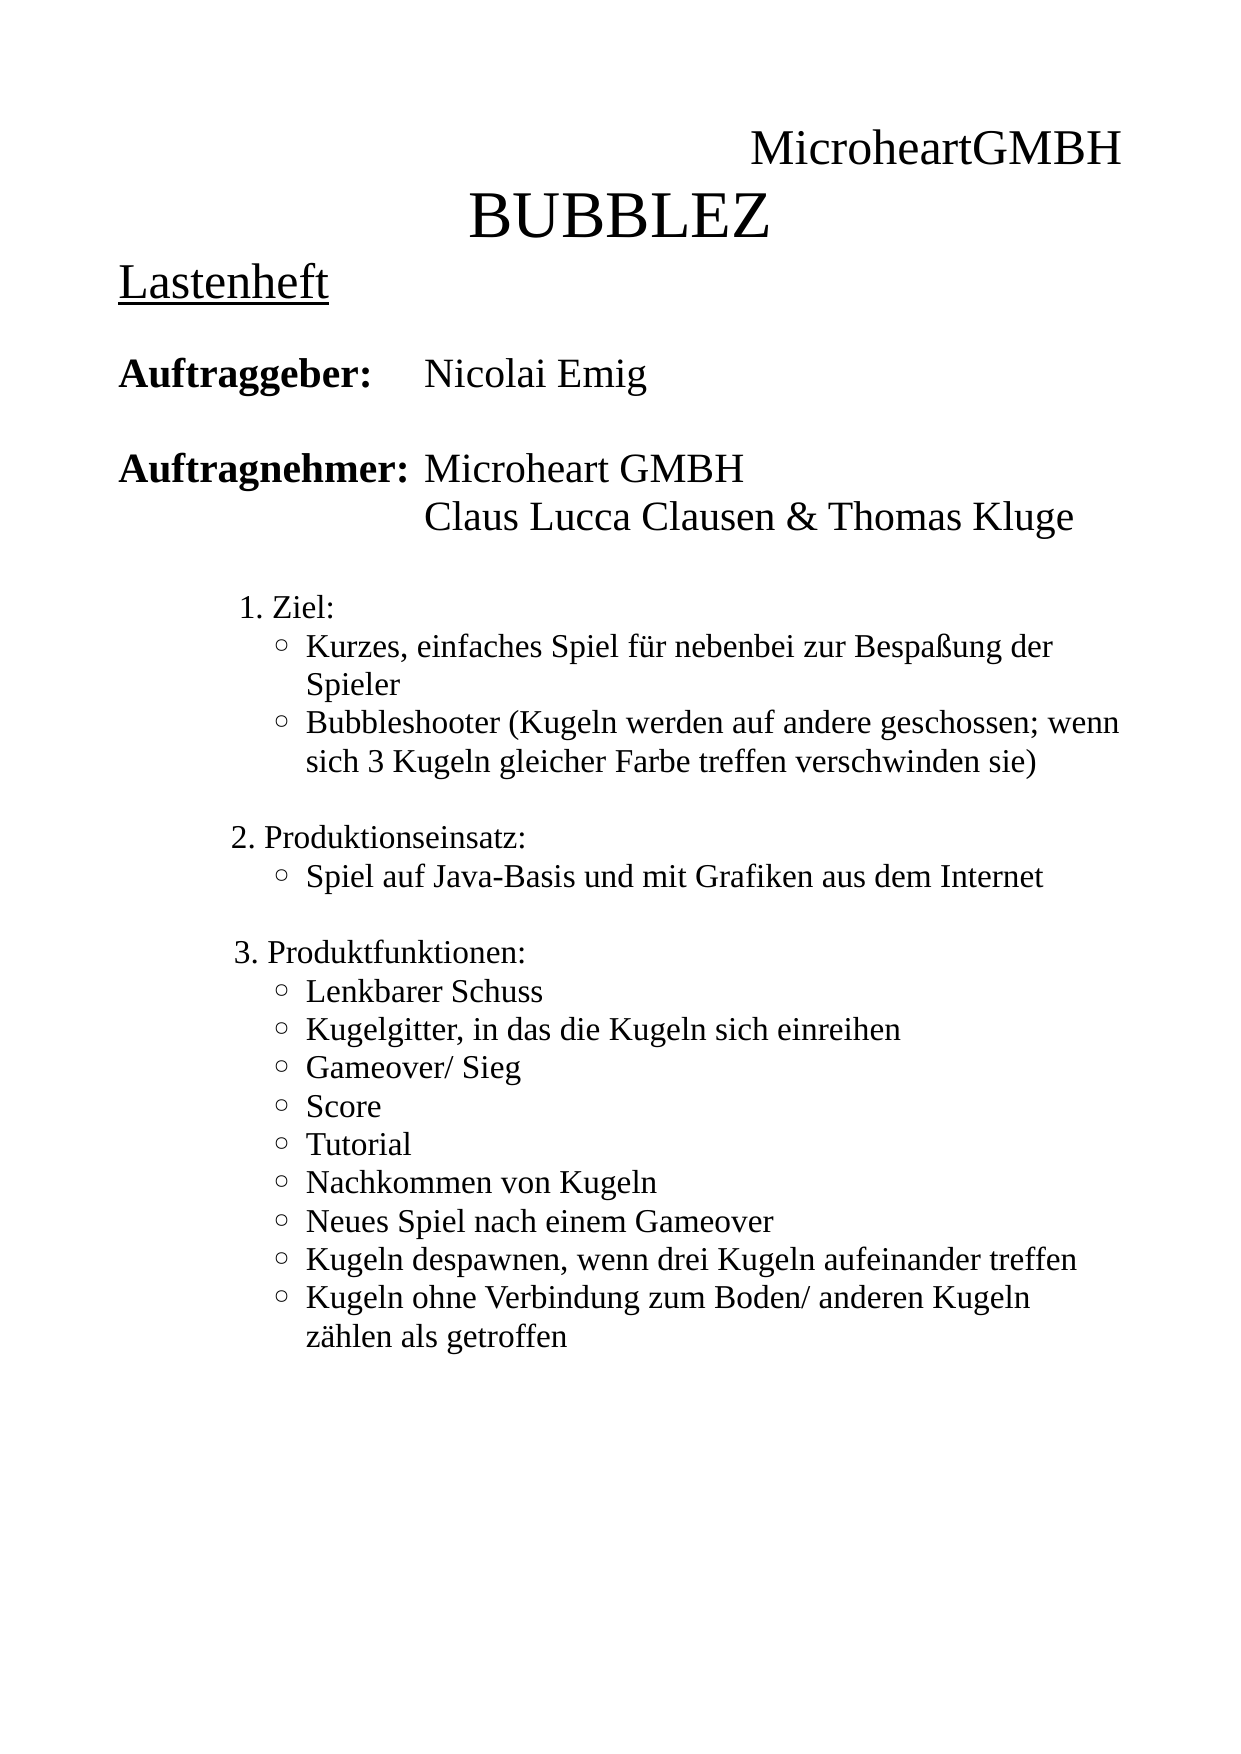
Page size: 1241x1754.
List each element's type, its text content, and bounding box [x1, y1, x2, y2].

list Nachkommen von Kugeln [268, 1163, 1122, 1201]
list Kugelgitter, in das die Kugeln sich einreihen [268, 1009, 1122, 1048]
list Kurzes, einfaches Spiel für nebenbei zur Bespaßung der Spieler [268, 626, 1122, 703]
list Tutorial [268, 1124, 1122, 1163]
text 3. Produktfunktionen: [118, 933, 1122, 971]
list Score [268, 1086, 1122, 1124]
list Spiel auf Java-Basis und mit Grafiken aus dem Internet [268, 856, 1122, 894]
list Lenkbarer Schuss [268, 971, 1122, 1009]
list 1. Ziel: [201, 588, 1122, 626]
text Lastenheft [118, 252, 1122, 310]
list Gameover/ Sieg [268, 1048, 1122, 1086]
text Auftraggeber: Nicolai Emig [118, 348, 1122, 396]
text Claus Lucca Clausen & Thomas Kluge [118, 492, 1122, 540]
text MicroheartGMBH [118, 118, 1122, 176]
list Kugeln despawnen, wenn drei Kugeln aufeinander treffen [268, 1239, 1122, 1278]
list Neues Spiel nach einem Gameover [268, 1201, 1122, 1239]
list Kugeln ohne Verbindung zum Boden/ anderen Kugeln zählen als getroffen [268, 1278, 1122, 1354]
list Bubbleshooter (Kugeln werden auf andere geschossen; wenn sich 3 Kugeln gleicher Farbe treffen verschwinden sie) [268, 703, 1122, 779]
text BUBBLEZ [118, 176, 1122, 252]
text Auftragnehmer: Microheart GMBH [118, 444, 1122, 492]
list 2. Produktionseinsatz: [193, 818, 1122, 856]
